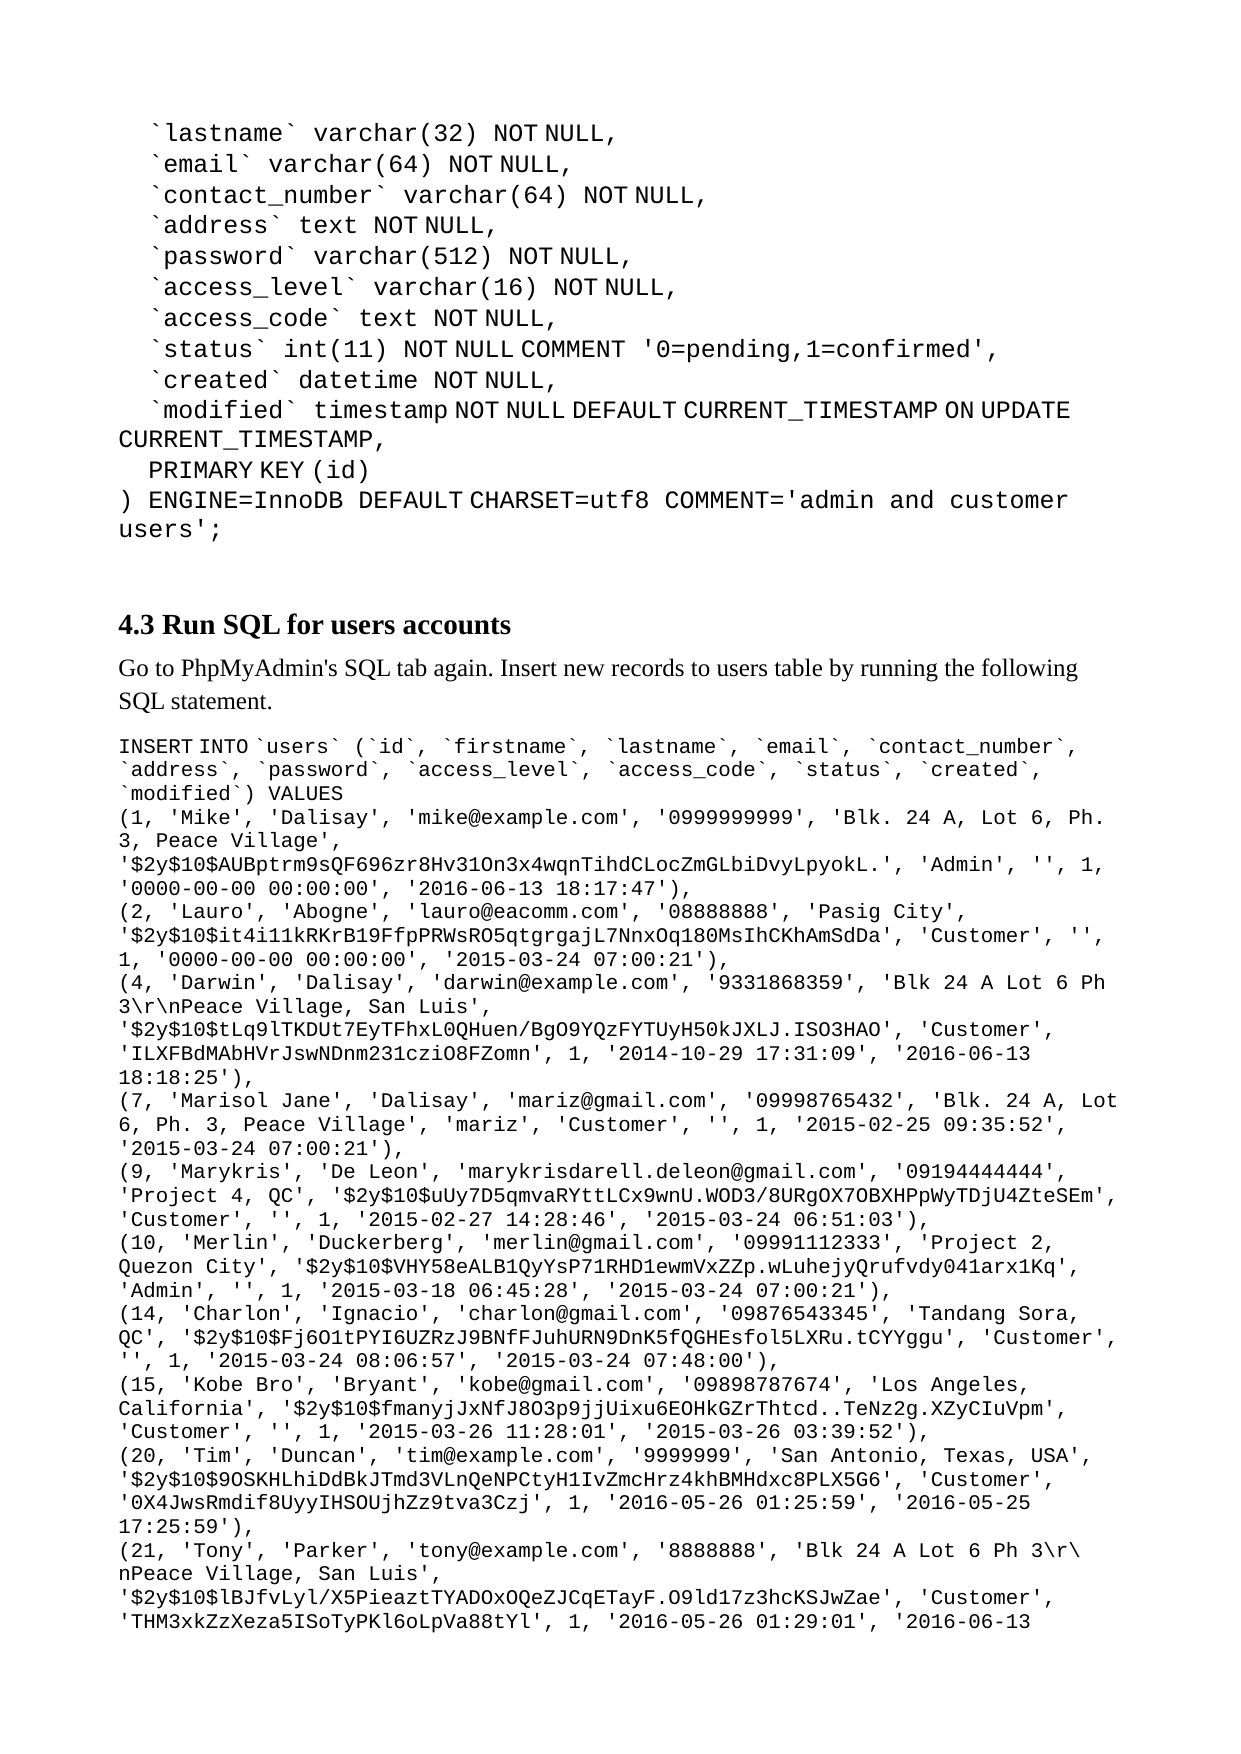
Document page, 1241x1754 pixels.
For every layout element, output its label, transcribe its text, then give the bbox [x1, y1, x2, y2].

table_header INSERT INTO `users` (`id`, `firstname`, `lastname`, `email`, `contact_number`, `address`, `password`, `access_level`, `access_code`, `status`, `created`, `modified`) VALUES (1, 'Mike', 'Dalisay', 'mike@example.com', '0999999999', 'Blk. 24 A, Lot 6, Ph. 3, Peace Village', '$2y$10$AUBptrm9sQF696zr8Hv31On3x4wqnTihdCLocZmGLbiDvyLpyokL.', 'Admin', '', 1, '0000-00-00 00:00:00', '2016-06-13 18:17:47'), (2, 'Lauro', 'Abogne', 'lauro@eacomm.com', '08888888', 'Pasig City', '$2y$10$it4i11kRKrB19FfpPRWsRO5qtgrgajL7NnxOq180MsIhCKhAmSdDa', 'Customer', '', 1, '0000-00-00 00:00:00', '2015-03-24 07:00:21'), (4, 'Darwin', 'Dalisay', 'darwin@example.com', '9331868359', 'Blk 24 A Lot 6 Ph 3\r\nPeace Village, San Luis', '$2y$10$tLq9lTKDUt7EyTFhxL0QHuen/BgO9YQzFYTUyH50kJXLJ.ISO3HAO', 'Customer', 'ILXFBdMAbHVrJswNDnm231cziO8FZomn', 1, '2014-10-29 17:31:09', '2016-06-13 18:18:25'), (7, 'Marisol Jane', 'Dalisay', 'mariz@gmail.com', '09998765432', 'Blk. 24 A, Lot 6, Ph. 3, Peace Village', 'mariz', 'Customer', '', 1, '2015-02-25 09:35:52', '2015-03-24 07:00:21'), (9, 'Marykris', 'De Leon', 'marykrisdarell.deleon@gmail.com', '09194444444', 'Project 4, QC', '$2y$10$uUy7D5qmvaRYttLCx9wnU.WOD3/8URgOX7OBXHPpWyTDjU4ZteSEm', 'Customer', '', 1, '2015-02-27 14:28:46', '2015-03-24 06:51:03'), (10, 'Merlin', 'Duckerberg', 'merlin@gmail.com', '09991112333', 'Project 2, Quezon City', '$2y$10$VHY58eALB1QyYsP71RHD1ewmVxZZp.wLuhejyQrufvdy041arx1Kq', 'Admin', '', 1, '2015-03-18 06:45:28', '2015-03-24 07:00:21'), (14, 'Charlon', 'Ignacio', 'charlon@gmail.com', '09876543345', 'Tandang Sora, QC', '$2y$10$Fj6O1tPYI6UZRzJ9BNfFJuhURN9DnK5fQGHEsfol5LXRu.tCYYggu', 'Customer', '', 1, '2015-03-24 08:06:57', '2015-03-24 07:48:00'), (15, 'Kobe Bro', 'Bryant', 'kobe@gmail.com', '09898787674', 'Los Angeles, California', '$2y$10$fmanyjJxNfJ8O3p9jjUixu6EOHkGZrThtcd..TeNz2g.XZyCIuVpm', 'Customer', '', 1, '2015-03-26 11:28:01', '2015-03-26 03:39:52'), (20, 'Tim', 'Duncan', 'tim@example.com', '9999999', 'San Antonio, Texas, USA', '$2y$10$9OSKHLhiDdBkJTmd3VLnQeNPCtyH1IvZmcHrz4khBMHdxc8PLX5G6', 'Customer', '0X4JwsRmdif8UyyIHSOUjhZz9tva3Czj', 1, '2016-05-26 01:25:59', '2016-05-25 17:25:59'), (21, 'Tony', 'Parker', 'tony@example.com', '8888888', 'Blk 24 A Lot 6 Ph 3\r\nPeace Village, San Luis', '$2y$10$lBJfvLyl/X5PieaztTYADOxOQeZJCqETayF.O9ld17z3hcKSJwZae', 'Customer', 'THM3xkZzXeza5ISoTyPKl6oLpVa88tYl', 1, '2016-05-26 01:29:01', '2016-06-13 [118, 734, 1122, 1634]
subtitle 4.3 Run SQL for users accounts [118, 607, 1122, 641]
text Go to PhpMyAdmin's SQL tab again. Insert new records to users table by running the following SQL statement. [118, 653, 1122, 715]
table_header `lastname` varchar(32) NOT NULL, `email` varchar(64) NOT NULL, `contact_number` varchar(64) NOT NULL, `address` text NOT NULL, `password` varchar(512) NOT NULL, `access_level` varchar(16) NOT NULL, `access_code` text NOT NULL, `status` int(11) NOT NULL COMMENT '0=pending,1=confirmed', `created` datetime NOT NULL, `modified` timestamp NOT NULL DEFAULT CURRENT_TIMESTAMP ON UPDATE CURRENT_TIMESTAMP, PRIMARY KEY (id) ) ENGINE=InnoDB DEFAULT CHARSET=utf8 COMMENT='admin and customer users'; [118, 118, 1122, 545]
